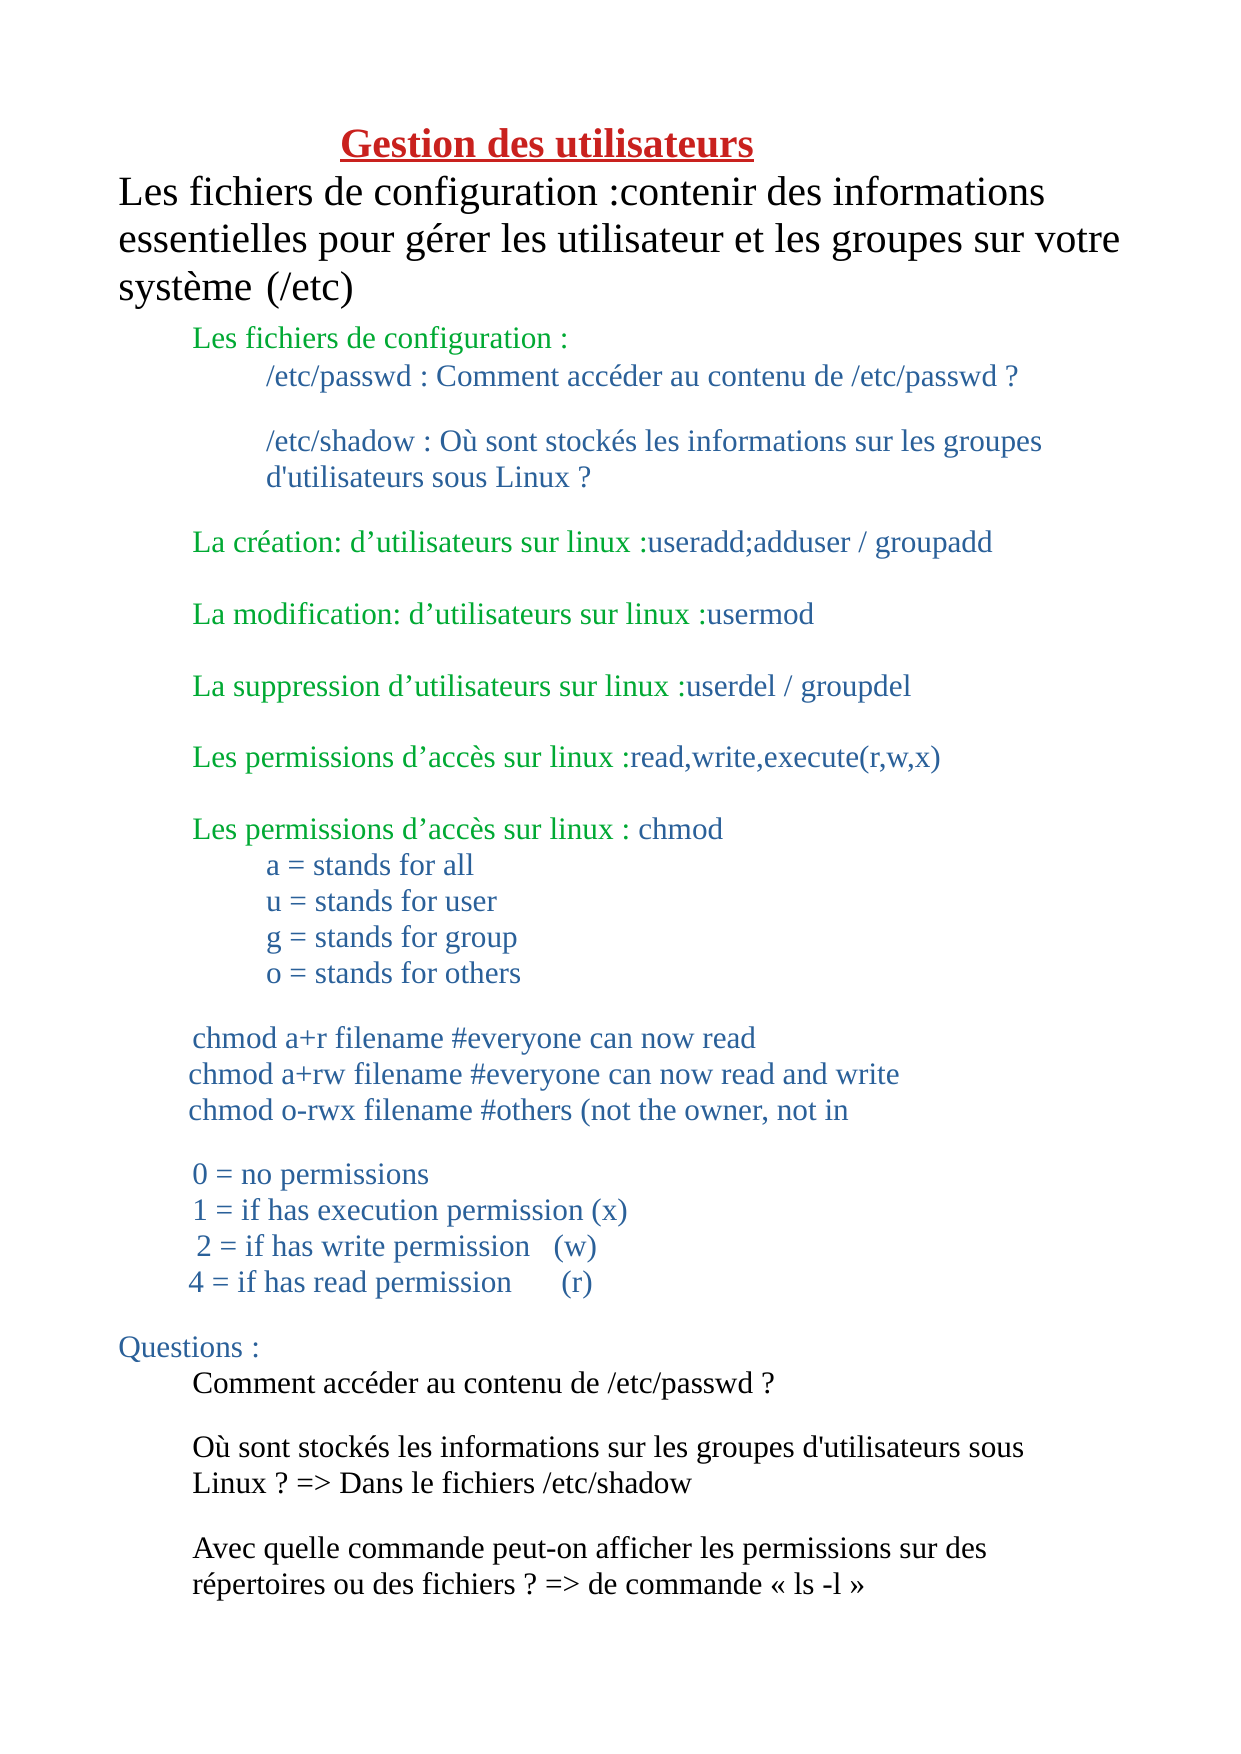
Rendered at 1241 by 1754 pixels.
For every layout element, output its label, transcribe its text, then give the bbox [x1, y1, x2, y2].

text 4 = if has read permission (r) [118, 1263, 1122, 1299]
text 0 = no permissions [118, 1156, 1122, 1191]
text chmod a+r filename #everyone can now read [118, 1019, 1122, 1055]
text Où sont stockés les informations sur les groupes d'utilisateurs sous Linux ? => Dans le fichiers /etc/shadow [118, 1429, 1122, 1501]
text chmod o-rwx filename #others (not the owner, not in [118, 1091, 1122, 1127]
text /etc/passwd : Comment accéder au contenu de /etc/passwd ? [118, 358, 1122, 394]
text Avec quelle commande peut-on afficher les permissions sur des répertoires ou des fichiers ? => de commande « ls -l » [118, 1529, 1122, 1601]
text o = stands for others [118, 954, 1122, 990]
text a = stands for all [118, 846, 1122, 882]
text La suppression d’utilisateurs sur linux :userdel / groupdel [118, 667, 1122, 703]
text Les fichiers de configuration :contenir des informations essentielles pour gérer les utilisateur et les groupes sur votre système (/etc) [118, 166, 1122, 310]
text Comment accéder au contenu de /etc/passwd ? [118, 1364, 1122, 1400]
text Questions : [118, 1328, 1122, 1364]
text u = stands for user [118, 882, 1122, 918]
text /etc/shadow : Où sont stockés les informations sur les groupes d'utilisateurs sous Linux ? [118, 422, 1122, 494]
text Les permissions d’accès sur linux :read,write,execute(r,w,x) [118, 739, 1122, 774]
text Les permissions d’accès sur linux : chmod [118, 811, 1122, 846]
text La création: d’utilisateurs sur linux :useradd;adduser / groupadd [118, 523, 1122, 559]
text chmod a+rw filename #everyone can now read and write [118, 1055, 1122, 1091]
text La modification: d’utilisateurs sur linux :usermod [118, 595, 1122, 631]
text Gestion des utilisateurs [118, 118, 1122, 166]
text g = stands for group [118, 918, 1122, 954]
text 2 = if has write permission (w) [118, 1227, 1122, 1263]
text 1 = if has execution permission (x) [118, 1191, 1122, 1227]
text Les fichiers de configuration : [118, 310, 1122, 358]
